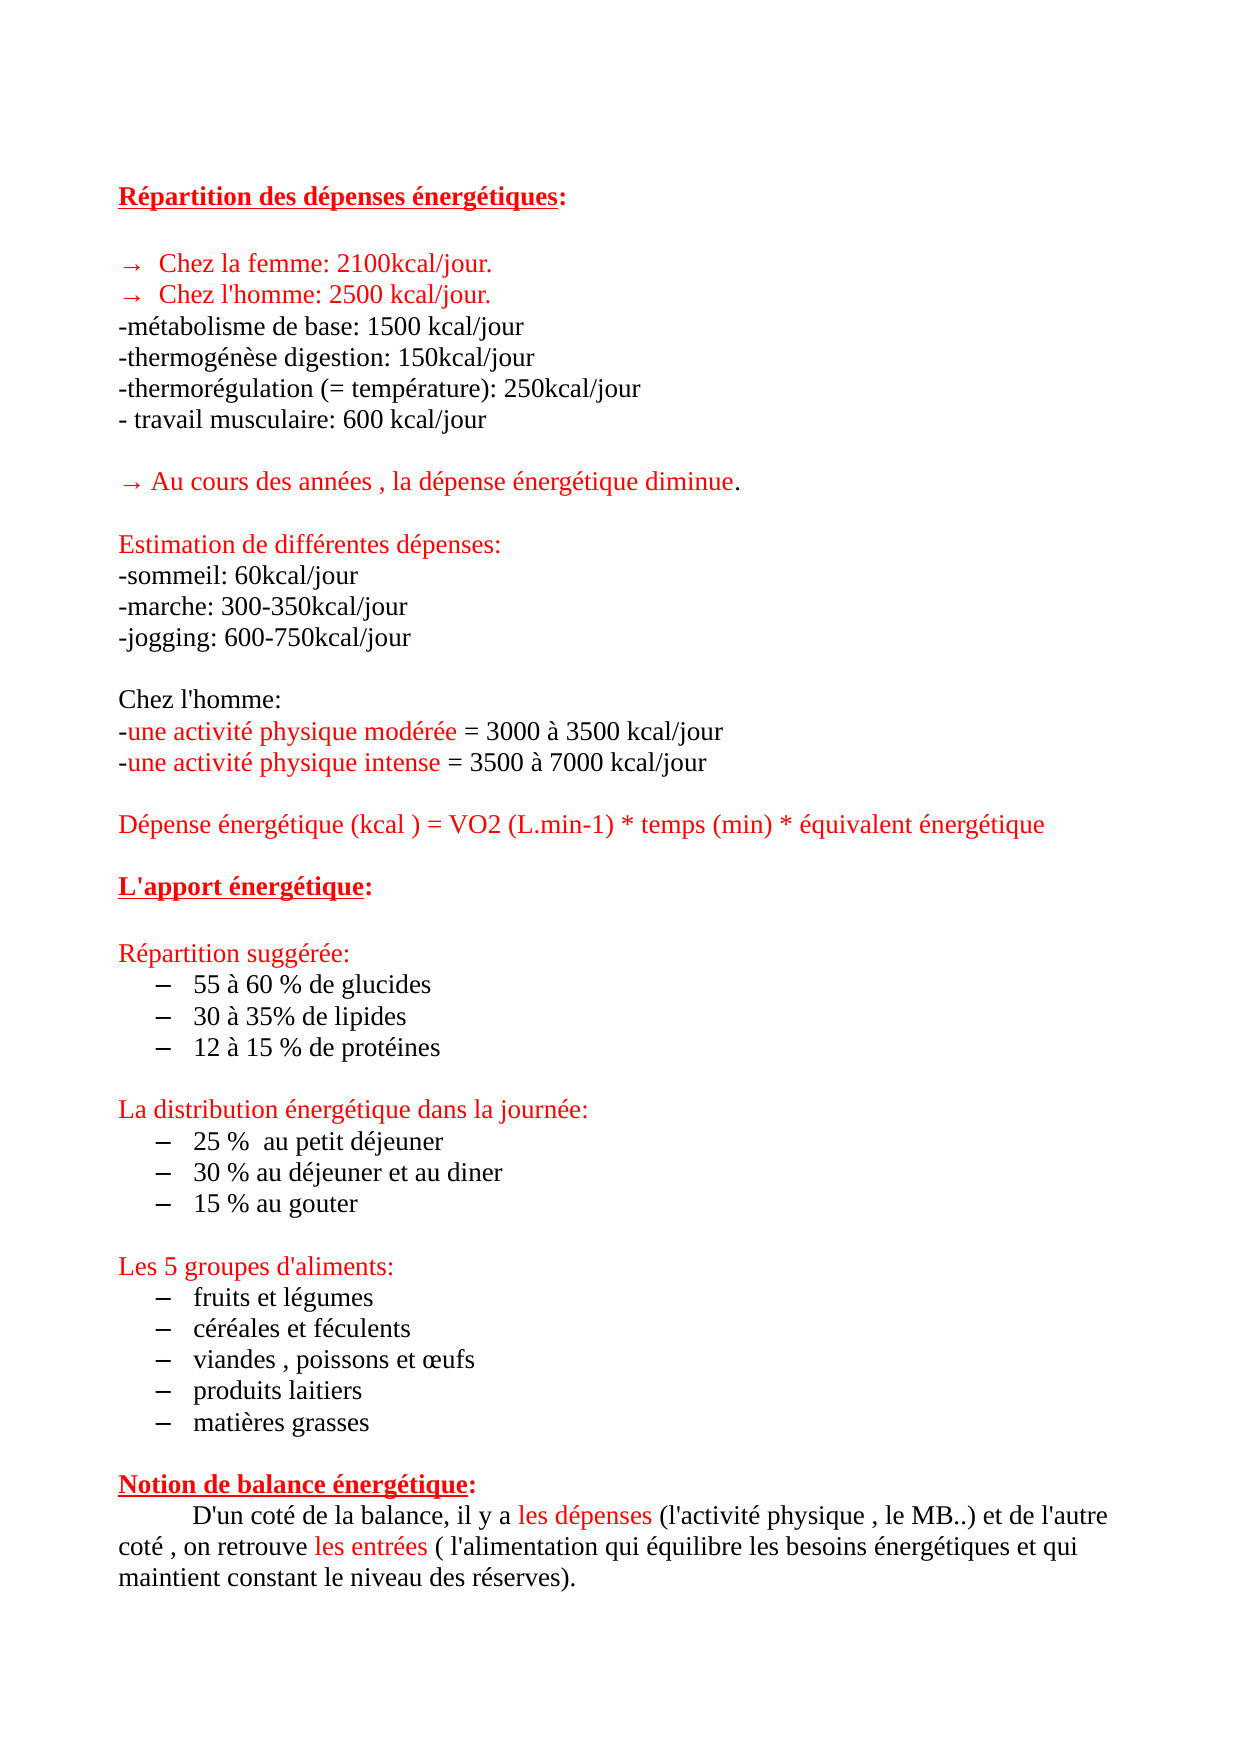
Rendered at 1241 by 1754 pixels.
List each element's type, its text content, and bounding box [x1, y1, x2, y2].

text → Chez la femme: 2100kcal/jour. [118, 247, 1122, 279]
text → Au cours des années , la dépense énergétique diminue. [118, 466, 1122, 497]
list 55 à 60 % de glucides [156, 969, 1122, 1000]
text -thermogénèse digestion: 150kcal/jour [118, 341, 1122, 372]
list matières grasses [156, 1406, 1122, 1437]
text -jogging: 600-750kcal/jour [118, 621, 1122, 652]
text -marche: 300-350kcal/jour [118, 590, 1122, 621]
text D'un coté de la balance, il y a les dépenses (l'activité physique , le MB..) et de l'autre coté , on retrouve les entrées ( l'alimentation qui équilibre les besoins énergétiques et qui maintient constant le niveau des réserves). [118, 1499, 1122, 1593]
text -une activité physique modérée = 3000 à 3500 kcal/jour [118, 715, 1122, 746]
text - travail musculaire: 600 kcal/jour [118, 403, 1122, 434]
list 25 % au petit déjeuner [156, 1125, 1122, 1156]
text Dépense énergétique (kcal ) = VO2 (L.min-1) * temps (min) * équivalent énergétique [118, 808, 1122, 839]
list 12 à 15 % de protéines [156, 1031, 1122, 1062]
text La distribution énergétique dans la journée: [118, 1093, 1122, 1125]
text Notion de balance énergétique: [118, 1468, 1122, 1499]
text Estimation de différentes dépenses: [118, 528, 1122, 559]
list céréales et féculents [156, 1312, 1122, 1343]
text -métabolisme de base: 1500 kcal/jour [118, 310, 1122, 341]
list 30 % au déjeuner et au diner [156, 1156, 1122, 1187]
text L'apport énergétique: [118, 870, 1122, 902]
list 30 à 35% de lipides [156, 1000, 1122, 1031]
text → Chez l'homme: 2500 kcal/jour. [118, 279, 1122, 310]
list 15 % au gouter [156, 1187, 1122, 1218]
text Les 5 groupes d'aliments: [118, 1249, 1122, 1281]
text -sommeil: 60kcal/jour [118, 559, 1122, 590]
text -une activité physique intense = 3500 à 7000 kcal/jour [118, 746, 1122, 777]
text Chez l'homme: [118, 683, 1122, 715]
text Répartition des dépenses énergétiques: [118, 180, 1122, 212]
list produits laitiers [156, 1374, 1122, 1406]
text Répartition suggérée: [118, 937, 1122, 969]
list fruits et légumes [156, 1281, 1122, 1312]
text -thermorégulation (= température): 250kcal/jour [118, 372, 1122, 403]
list viandes , poissons et œufs [156, 1343, 1122, 1374]
